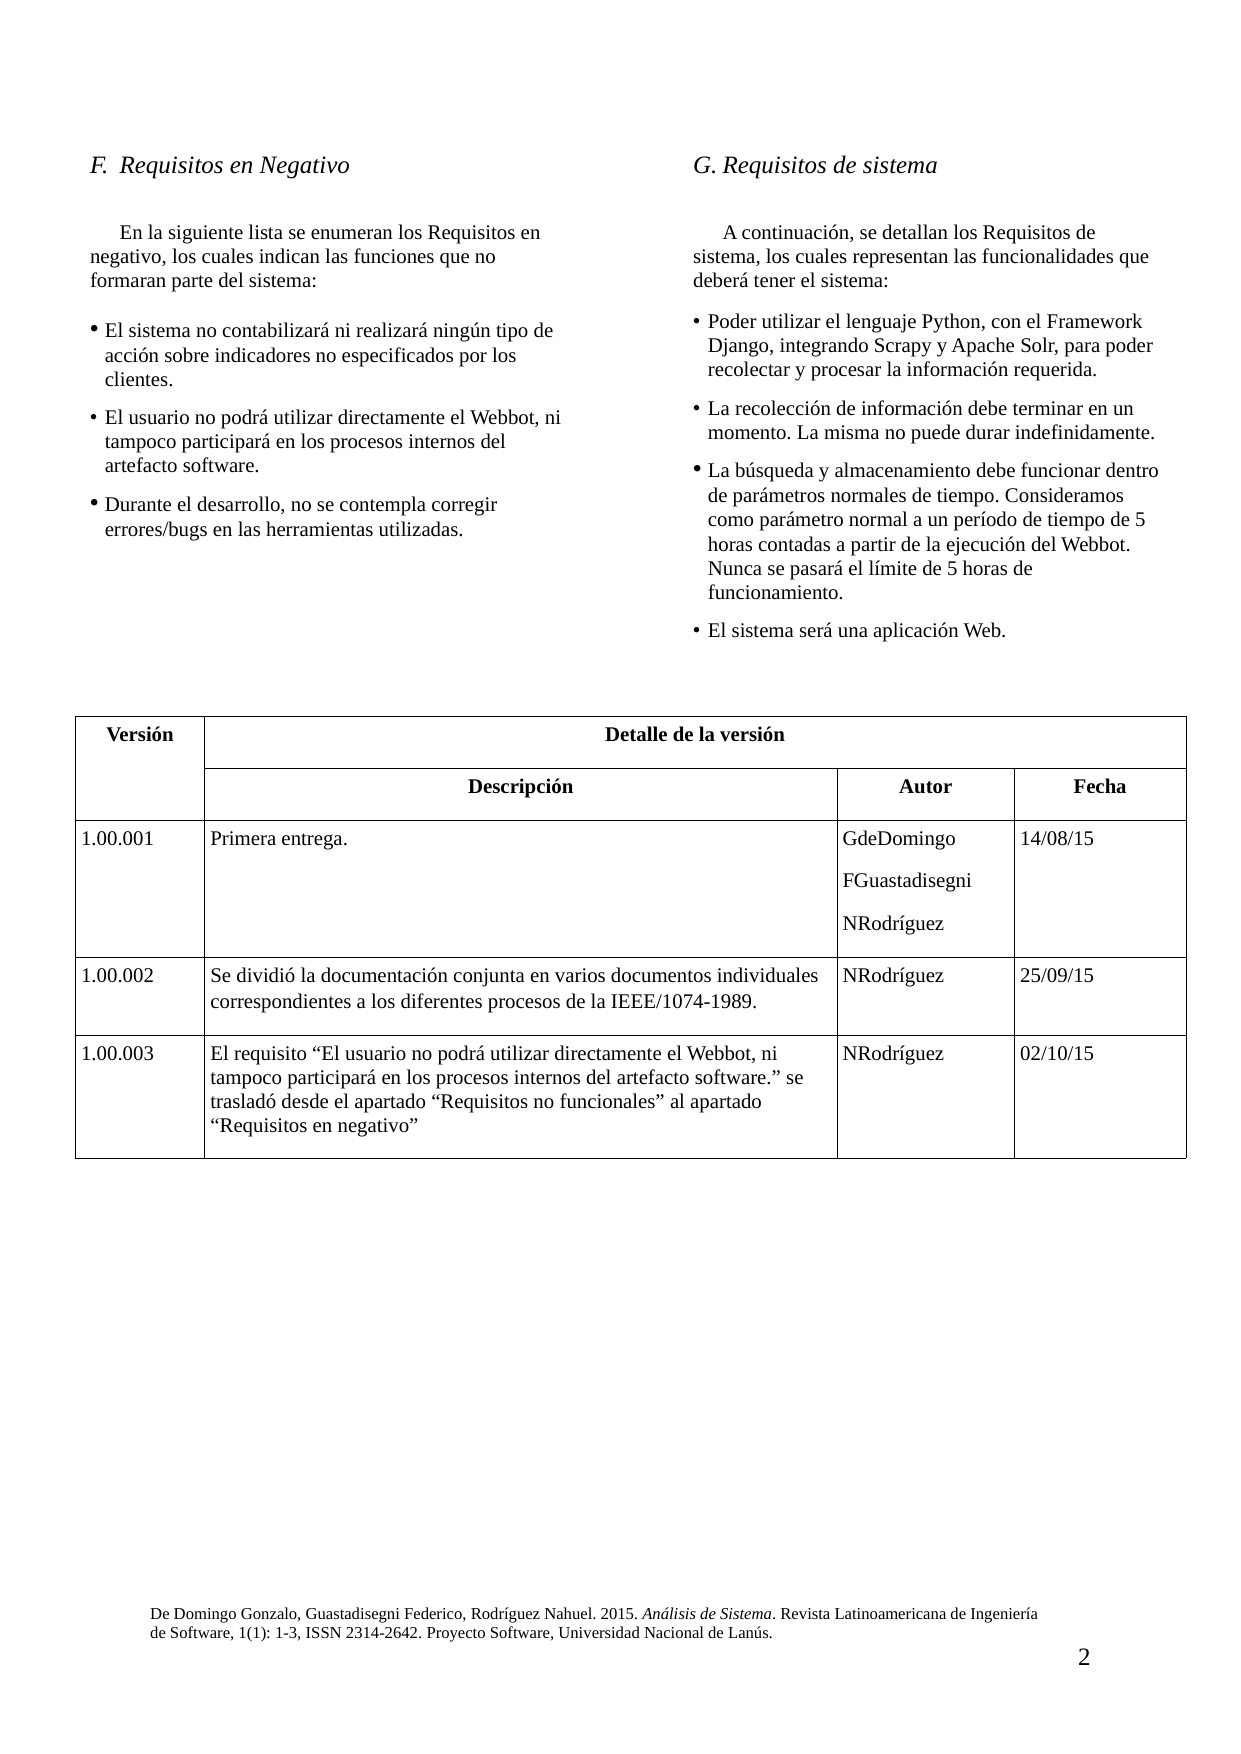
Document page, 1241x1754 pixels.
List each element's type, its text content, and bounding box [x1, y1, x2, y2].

text En la siguiente lista se enumeran los Requisitos en negativo, los cuales indican las funciones que no formaran parte del sistema: [90, 220, 562, 292]
list La búsqueda y almacenamiento debe funcionar dentro de parámetros normales de tiempo. Consideramos como parámetro normal a un período de tiempo de 5 horas contadas a partir de la ejecución del Webbot. Nunca se pasará el límite de 5 horas de funcionamiento. [693, 458, 1165, 604]
list El sistema será una aplicación Web. [693, 618, 1165, 642]
list Durante el desarrollo, no se contempla corregir errores/bugs en las herramientas utilizadas. [90, 492, 562, 541]
table_cell Autor [838, 769, 1014, 820]
table_cell 1.00.003 [76, 1036, 204, 1158]
table_cell NRodríguez [838, 958, 1014, 1035]
list El usuario no podrá utilizar directamente el Webbot, ni tampoco participará en los procesos internos del artefacto software. [90, 405, 562, 477]
text A continuación, se detallan los Requisitos de sistema, los cuales representan las funcionalidades que deberá tener el sistema: [693, 220, 1165, 292]
table_cell GdeDomingo FGuastadisegni NRodríguez [838, 821, 1014, 957]
table_cell 1.00.002 [76, 958, 204, 1035]
list Requisitos en Negativo [90, 150, 562, 179]
table_cell Fecha [1015, 769, 1186, 820]
table_cell 1.00.001 [76, 821, 204, 957]
list La recolección de información debe terminar en un momento. La misma no puede durar indefinidamente. [693, 396, 1165, 444]
table_cell Se dividió la documentación conjunta en varios documentos individuales correspondientes a los diferentes procesos de la IEEE/1074-1989. [205, 958, 837, 1035]
table_cell 25/09/15 [1015, 958, 1186, 1035]
table_cell El requisito “El usuario no podrá utilizar directamente el Webbot, ni tampoco participará en los procesos internos del artefacto software.” se trasladó desde el apartado “Requisitos no funcionales” al apartado “Requisitos en negativo” [205, 1036, 837, 1158]
table_header Detalle de la versión [205, 717, 1186, 768]
table_cell NRodríguez [838, 1036, 1014, 1158]
table_cell 14/08/15 [1015, 821, 1186, 957]
table_cell 02/10/15 [1015, 1036, 1186, 1158]
table_header Versión [76, 717, 204, 820]
table_cell Descripción [205, 769, 837, 820]
list Poder utilizar el lenguaje Python, con el Framework Django, integrando Scrapy y Apache Solr, para poder recolectar y procesar la información requerida. [693, 309, 1165, 381]
list Requisitos de sistema [693, 150, 1165, 179]
table_cell Primera entrega. [205, 821, 837, 957]
list El sistema no contabilizará ni realizará ningún tipo de acción sobre indicadores no especificados por los clientes. [90, 318, 562, 391]
